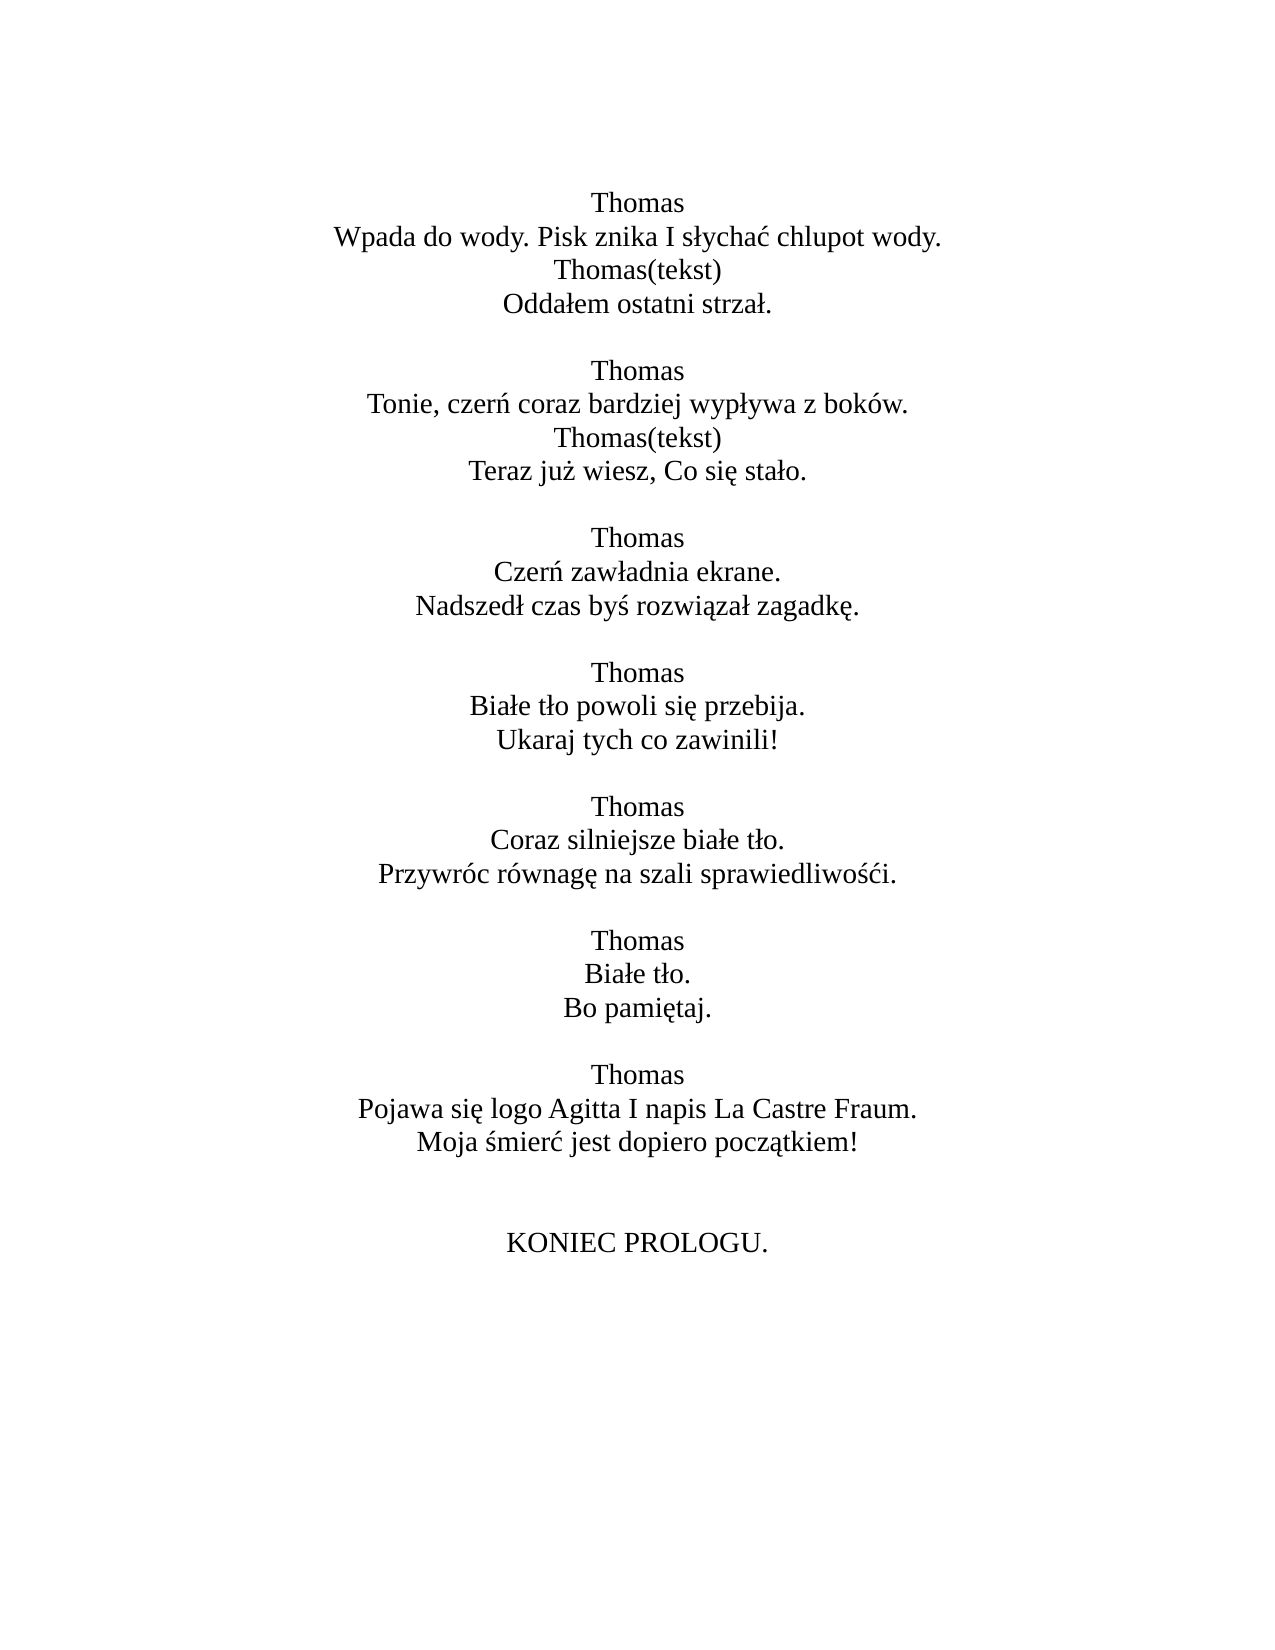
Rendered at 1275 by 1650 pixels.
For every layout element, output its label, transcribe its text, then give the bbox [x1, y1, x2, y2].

text Coraz silniejsze białe tło. [118, 822, 1157, 856]
text Wpada do wody. Pisk znika I słychać chlupot wody. [118, 219, 1157, 252]
text Thomas [118, 1057, 1157, 1091]
text Thomas(tekst) [118, 420, 1157, 453]
text Thomas(tekst) [118, 252, 1157, 286]
text Teraz już wiesz, Co się stało. [118, 453, 1157, 487]
text Oddałem ostatni strzał. [118, 286, 1157, 319]
text KONIEC PROLOGU. [118, 1225, 1157, 1258]
text Thomas [118, 923, 1157, 957]
text Przywróc równagę na szali sprawiedliwośći. [118, 856, 1157, 889]
text Pojawa się logo Agitta I napis La Castre Fraum. [118, 1091, 1157, 1124]
text Thomas [118, 789, 1157, 822]
text Thomas [118, 185, 1157, 219]
text Thomas [118, 353, 1157, 386]
text Tonie, czerń coraz bardziej wypływa z boków. [118, 386, 1157, 420]
text Ukaraj tych co zawinili! [118, 722, 1157, 755]
text Moja śmierć jest dopiero początkiem! [118, 1124, 1157, 1158]
text Czerń zawładnia ekrane. [118, 554, 1157, 588]
text Bo pamiętaj. [118, 990, 1157, 1024]
text Thomas [118, 655, 1157, 688]
text Białe tło powoli się przebija. [118, 688, 1157, 722]
text Białe tło. [118, 957, 1157, 990]
text Thomas [118, 521, 1157, 554]
text Nadszedł czas byś rozwiązał zagadkę. [118, 588, 1157, 621]
